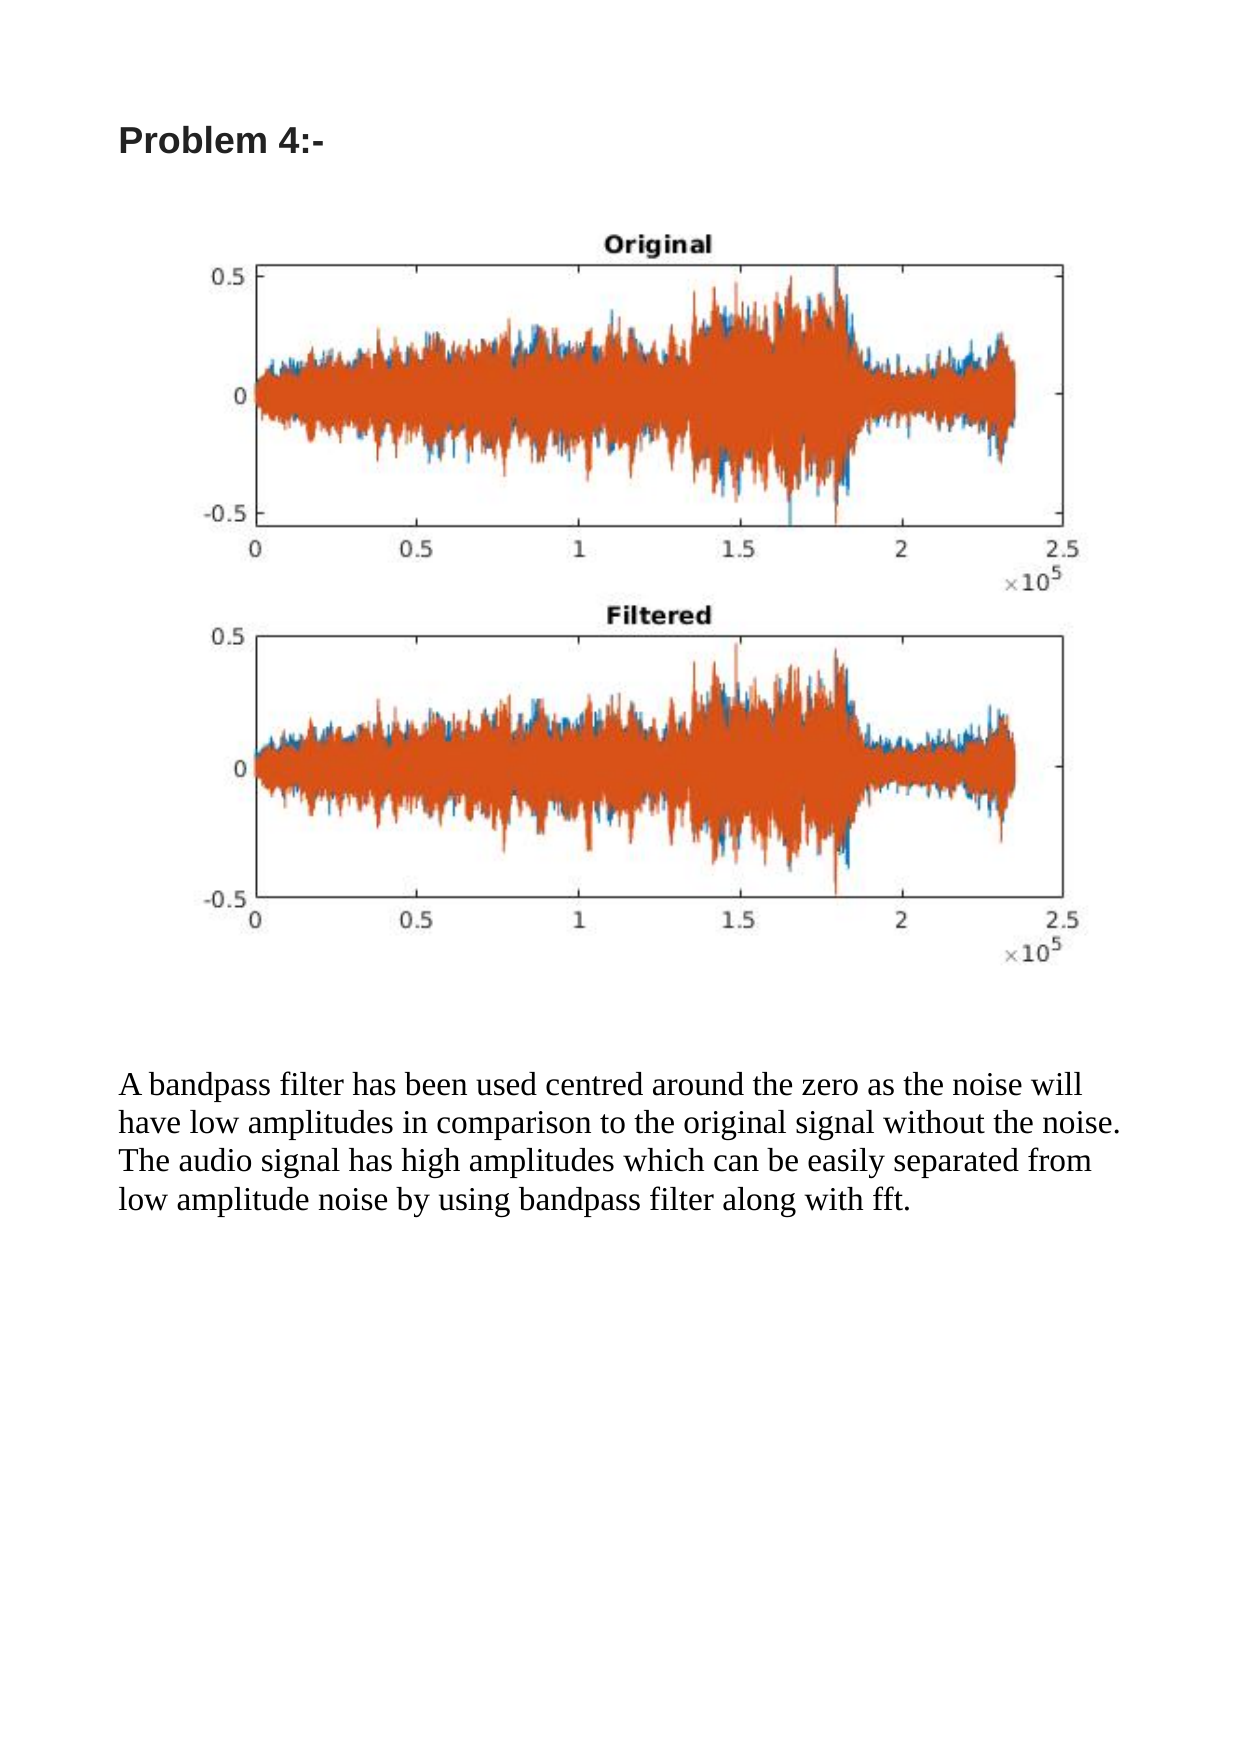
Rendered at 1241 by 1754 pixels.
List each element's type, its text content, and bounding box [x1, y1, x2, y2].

text A bandpass filter has been used centred around the zero as the noise will have low amplitudes in comparison to the original signal without the noise. [118, 1064, 1122, 1140]
text The audio signal has high amplitudes which can be easily separated from low amplitude noise by using bandpass filter along with fft. [118, 1140, 1122, 1217]
text Problem 4:- [118, 118, 1122, 161]
picture [120, 206, 1163, 988]
